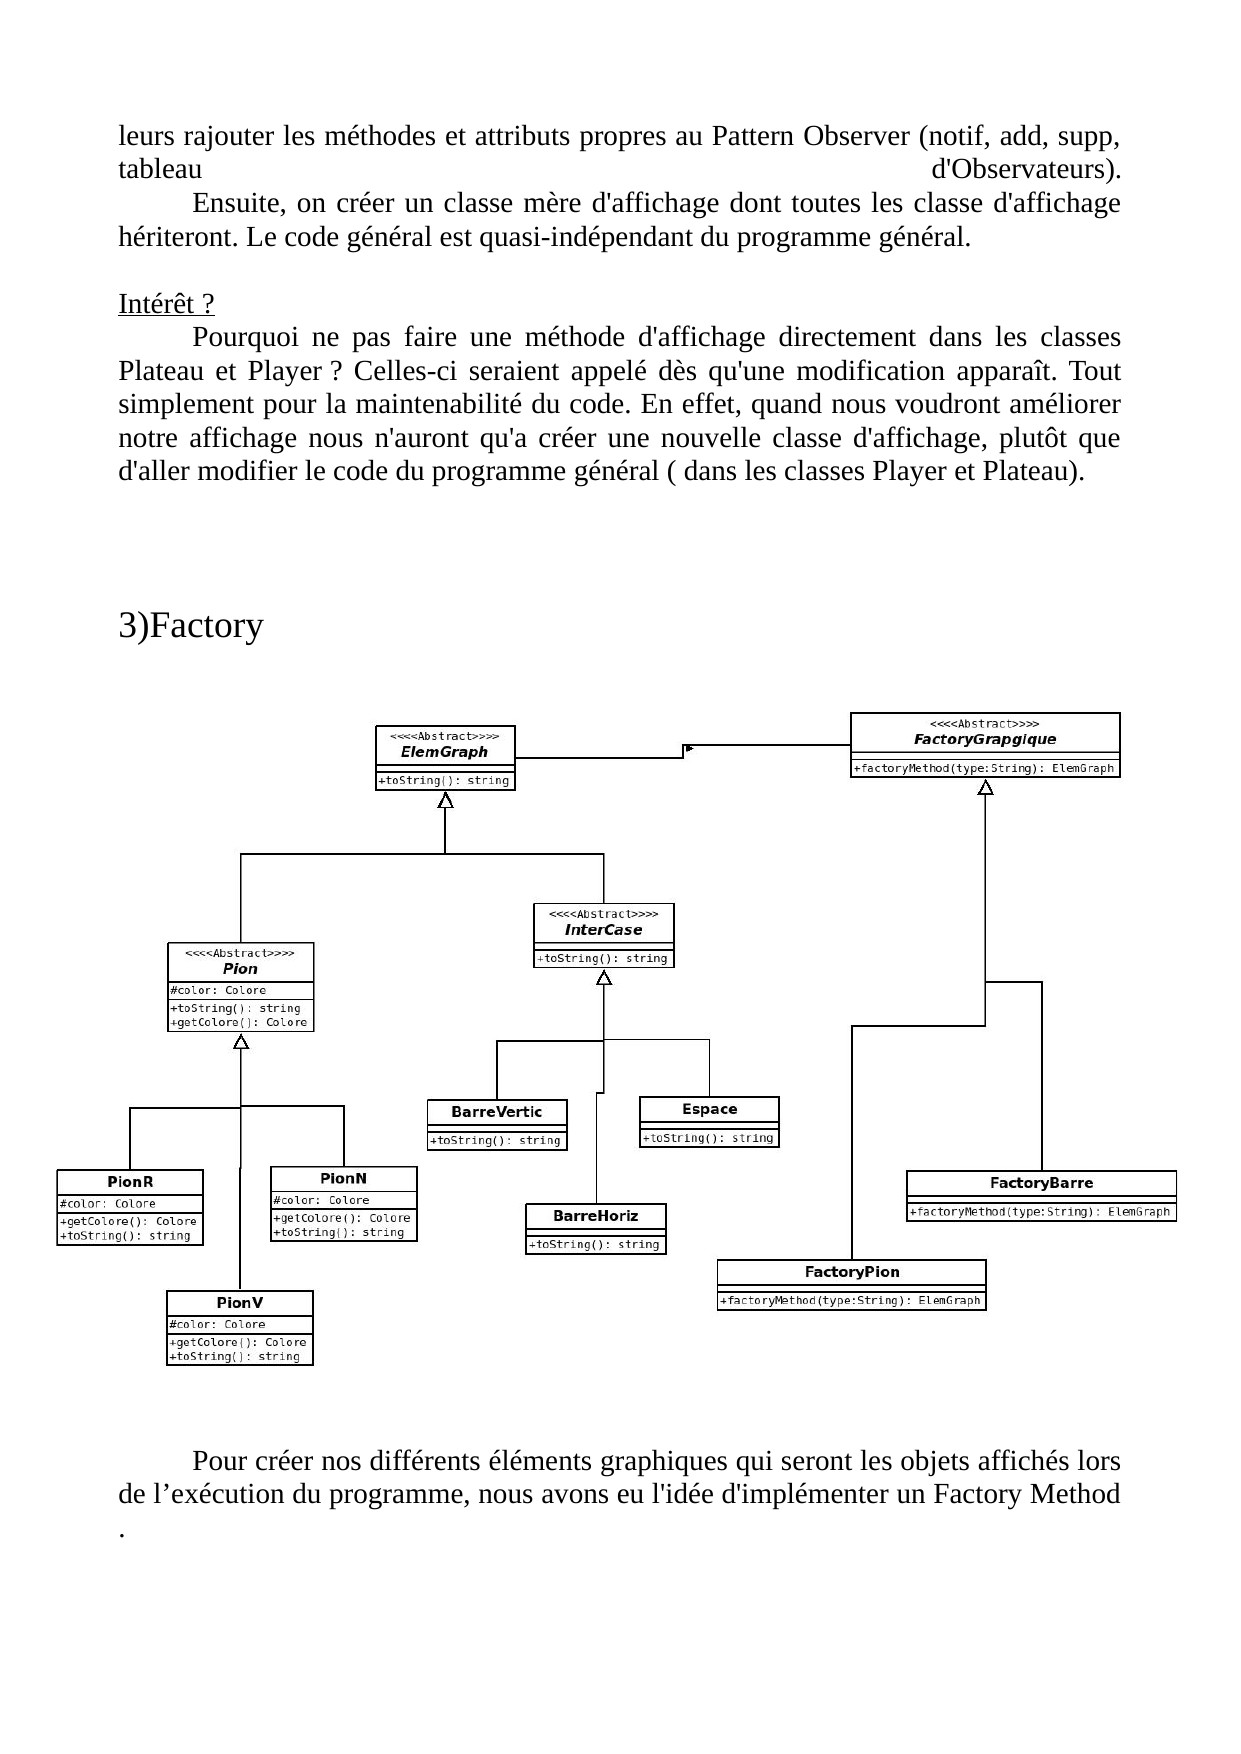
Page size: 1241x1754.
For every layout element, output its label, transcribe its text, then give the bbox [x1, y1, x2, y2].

text Pour créer nos différents éléments graphiques qui seront les objets affichés lors de l’exécution du programme, nous avons eu l'idée d'implémenter un Factory Method . [118, 1443, 1122, 1544]
text Intérêt ? [118, 286, 1122, 319]
picture [56, 712, 1178, 1367]
text 3)Factory [118, 602, 1122, 645]
text leurs rajouter les méthodes et attributs propres au Pattern Observer (notif, add, supp, tableau d'Observateurs). Ensuite, on créer un classe mère d'affichage dont toutes les classe d'affichage hériteront. Le code général est quasi-indépendant du programme général. [118, 118, 1122, 252]
text Pourquoi ne pas faire une méthode d'affichage directement dans les classes Plateau et Player ? Celles-ci seraient appelé dès qu'une modification apparaît. Tout simplement pour la maintenabilité du code. En effet, quand nous voudront améliorer notre affichage nous n'auront qu'a créer une nouvelle classe d'affichage, plutôt que d'aller modifier le code du programme général ( dans les classes Player et Plateau). [118, 319, 1122, 487]
text [118, 1544, 1122, 1611]
